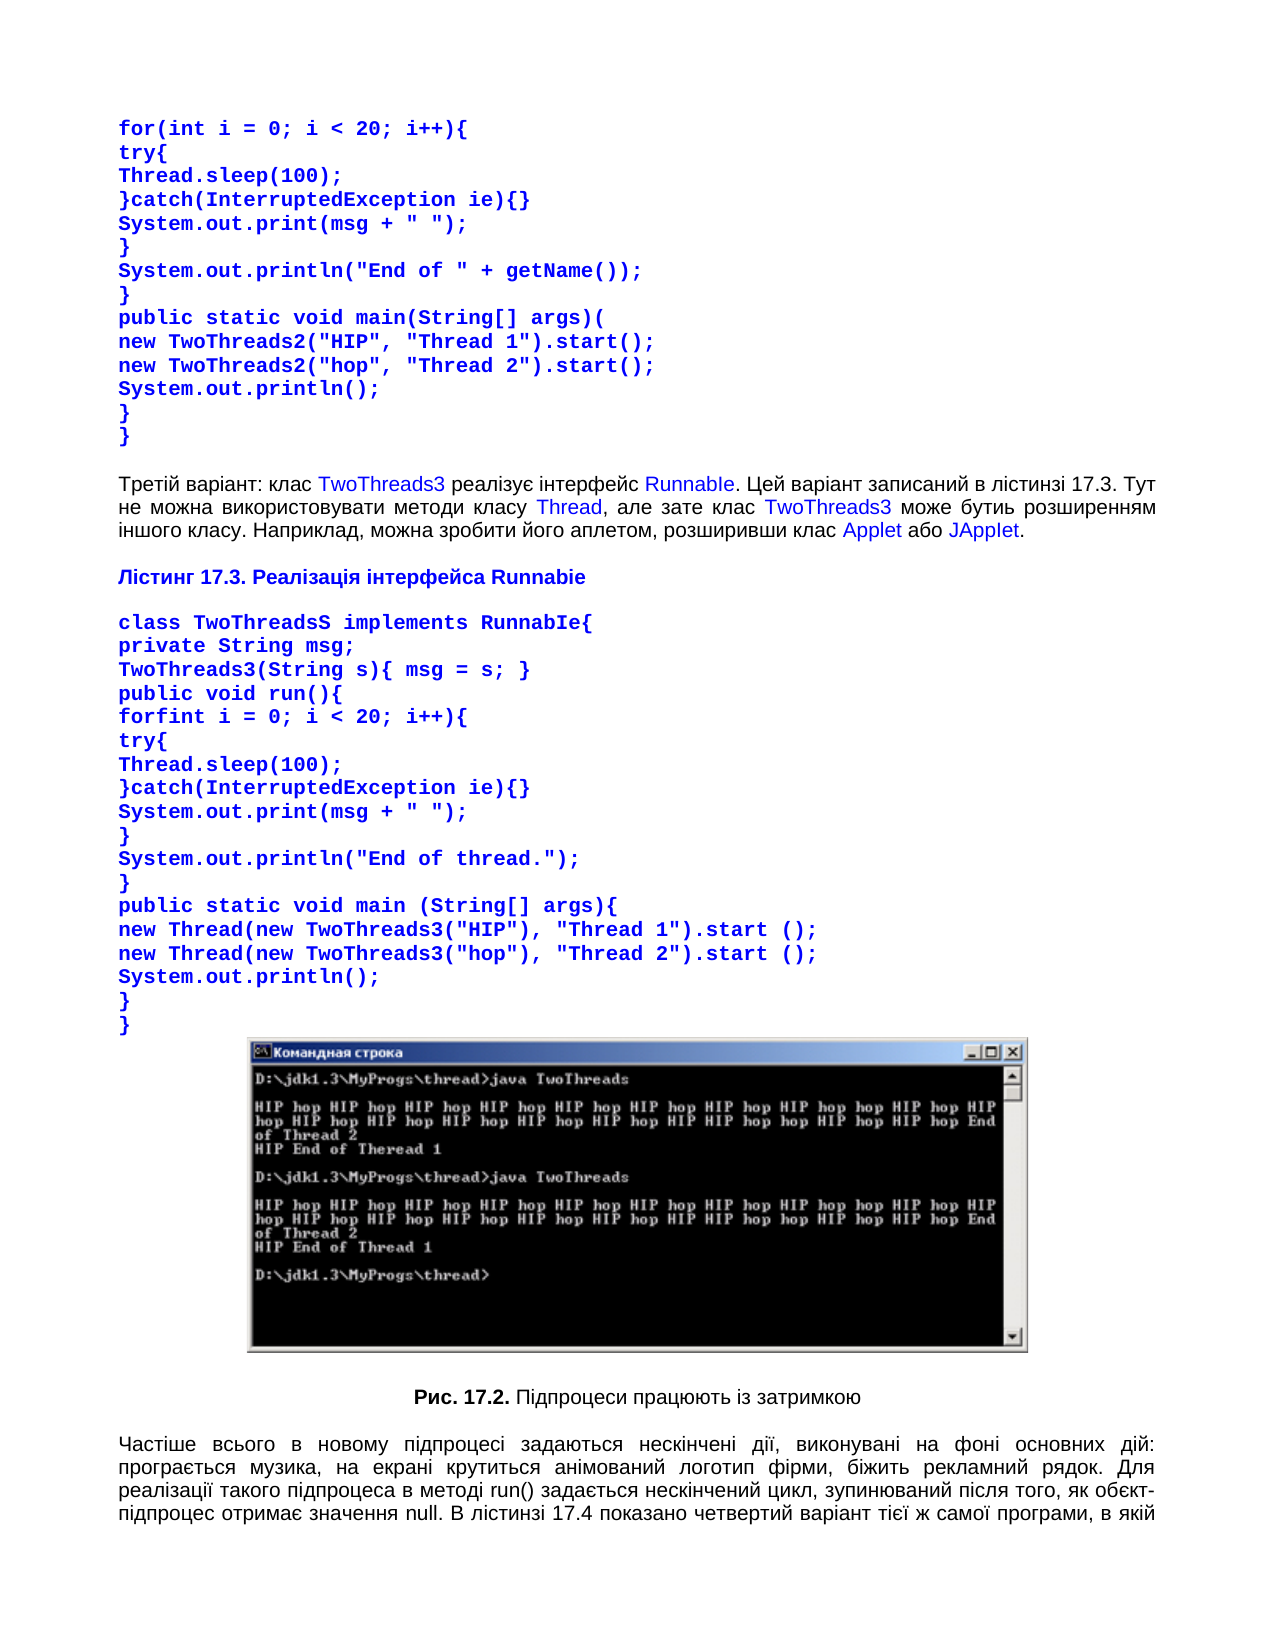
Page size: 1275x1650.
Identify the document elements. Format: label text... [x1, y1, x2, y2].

text new Thread(new TwoThreads3("HIP"), "Thread 1").start (); [118, 919, 1157, 943]
text System.out.println("End of " + getName()); [118, 260, 1157, 284]
text } [118, 236, 1157, 260]
text new TwoThreads2("hop", "Thread 2").start(); [118, 354, 1157, 378]
text } [118, 284, 1157, 307]
text Thread.sleep(100); [118, 165, 1157, 189]
text try{ [118, 730, 1157, 754]
text new Thread(new TwoThreads3("hop"), "Thread 2").start (); [118, 943, 1157, 966]
text } [118, 872, 1157, 896]
text for(int i = 0; i < 20; i++){ [118, 118, 1157, 142]
text public static void main (String[] args){ [118, 896, 1157, 919]
text }catch(InterruptedException ie){} [118, 189, 1157, 213]
picture [246, 1037, 1029, 1353]
text Thread.sleep(100); [118, 754, 1157, 777]
text System.out.println(); [118, 378, 1157, 402]
text System.out.print(msg + " "); [118, 213, 1157, 236]
text System.out.print(msg + " "); [118, 801, 1157, 824]
text } [118, 990, 1157, 1014]
text } [118, 426, 1157, 449]
text TwoThreads3(String s){ msg = s; } [118, 659, 1157, 683]
text } [118, 402, 1157, 426]
text }catch(InterruptedException ie){} [118, 777, 1157, 801]
text Рис. 17.2. Підпроцеси працюють із затримкою [118, 1386, 1157, 1409]
text Лістинг 17.3. Реалізація інтерфейса Runnabie [118, 565, 1157, 588]
text System.out.println(); [118, 966, 1157, 990]
text new TwoThreads2("HIP", "Thread 1").start(); [118, 331, 1157, 354]
text System.out.println("End of thread."); [118, 848, 1157, 872]
text forfint i = 0; i < 20; i++){ [118, 706, 1157, 730]
text public void run(){ [118, 683, 1157, 706]
text } [118, 1014, 1157, 1037]
text Третій варіант: клас TwoThreads3 реалізує інтерфейс RunnabІe. Цей варіант записаний в лістинзі 17.3. Тут не можна використовувати методи класу Thread, але зате клас TwoThreads3 може бутиь розширенням іншого класу. Наприклад, можна зробити його аплетом, розширивши клас Applet або JAppІet. [118, 472, 1157, 542]
text public static void main(String[] args)( [118, 307, 1157, 331]
text private String msg; [118, 635, 1157, 659]
text } [118, 824, 1157, 848]
text try{ [118, 142, 1157, 165]
text Частіше всього в новому підпроцесі задаються нескінчені дії, виконувані на фоні основних дій: програється музика, на екрані крутиться анімований логотип фірми, біжить рекламний рядок. Для реалізації такого підпроцеса в методі run() задається нескінчений цикл, зупинюваний після того, як обєкт-підпроцес отримає значення null. В лістинзі 17.4 показано четвертий варіант тієї ж самої програми, в якій [118, 1432, 1157, 1525]
text class TwoThreadsS implements RunnabІe{ [118, 612, 1157, 635]
